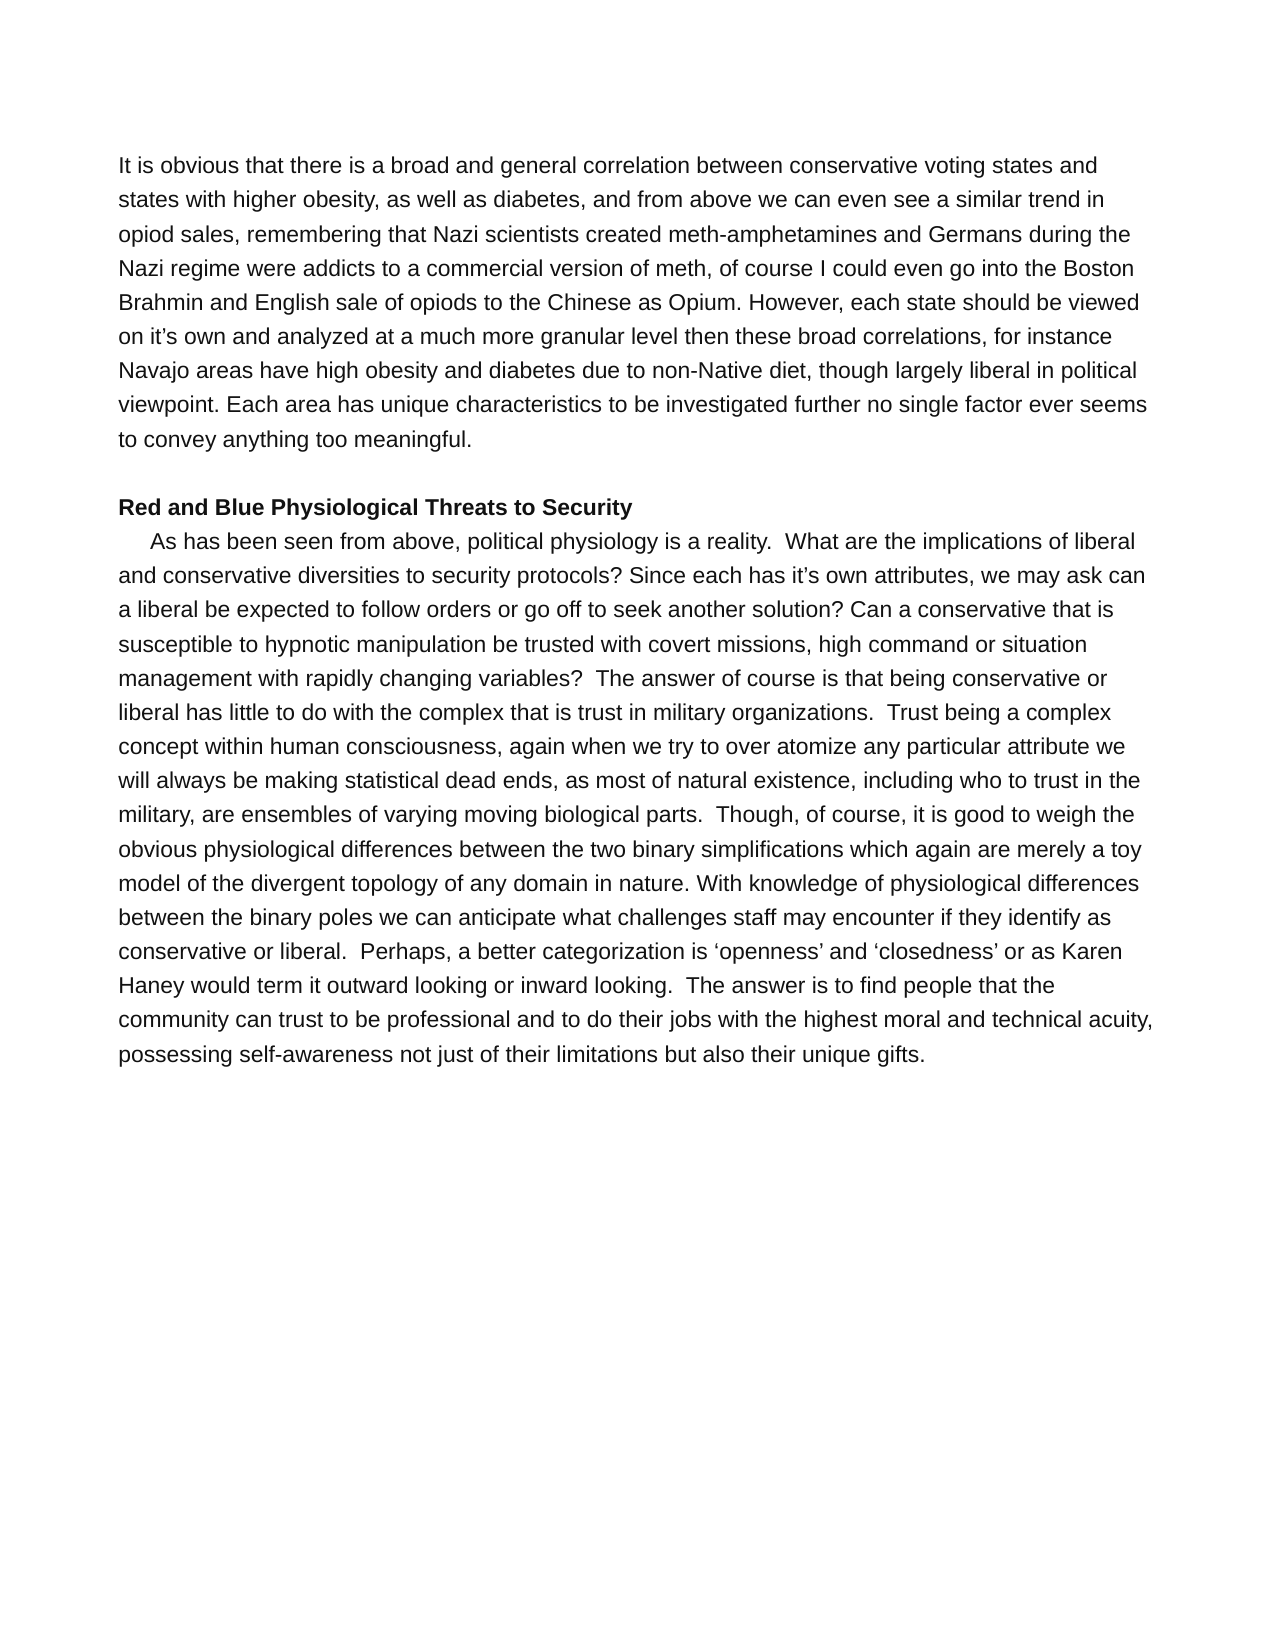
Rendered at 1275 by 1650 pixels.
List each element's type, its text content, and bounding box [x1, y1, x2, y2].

text Red and Blue Physiological Threats to Security [118, 494, 1157, 520]
text It is obvious that there is a broad and general correlation between conservative voting states and states with higher obesity, as well as diabetes, and from above we can even see a similar trend in opiod sales, remembering that Nazi scientists created meth-amphetamines and Germans during the Nazi regime were addicts to a commercial version of meth, of course I could even go into the Boston Brahmin and English sale of opiods to the Chinese as Opium. However, each state should be viewed on it’s own and analyzed at a much more granular level then these broad correlations, for instance Navajo areas have high obesity and diabetes due to non-Native diet, though largely liberal in political viewpoint. Each area has unique characteristics to be investigated further no single factor ever seems to convey anything too meaningful. [118, 152, 1157, 452]
text As has been seen from above, political physiology is a reality. What are the implications of liberal and conservative diversities to security protocols? Since each has it’s own attributes, we may ask can a liberal be expected to follow orders or go off to seek another solution? Can a conservative that is susceptible to hypnotic manipulation be trusted with covert missions, high command or situation management with rapidly changing variables? The answer of course is that being conservative or liberal has little to do with the complex that is trust in military organizations. Trust being a complex concept within human consciousness, again when we try to over atomize any particular attribute we will always be making statistical dead ends, as most of natural existence, including who to trust in the military, are ensembles of varying moving biological parts. Though, of course, it is good to weigh the obvious physiological differences between the two binary simplifications which again are merely a toy model of the divergent topology of any domain in nature. With knowledge of physiological differences between the binary poles we can anticipate what challenges staff may encounter if they identify as conservative or liberal. Perhaps, a better categorization is ‘openness’ and ‘closedness’ or as Karen Haney would term it outward looking or inward looking. The answer is to find people that the community can trust to be professional and to do their jobs with the highest moral and technical acuity, possessing self-awareness not just of their limitations but also their unique gifts. [118, 528, 1157, 1067]
